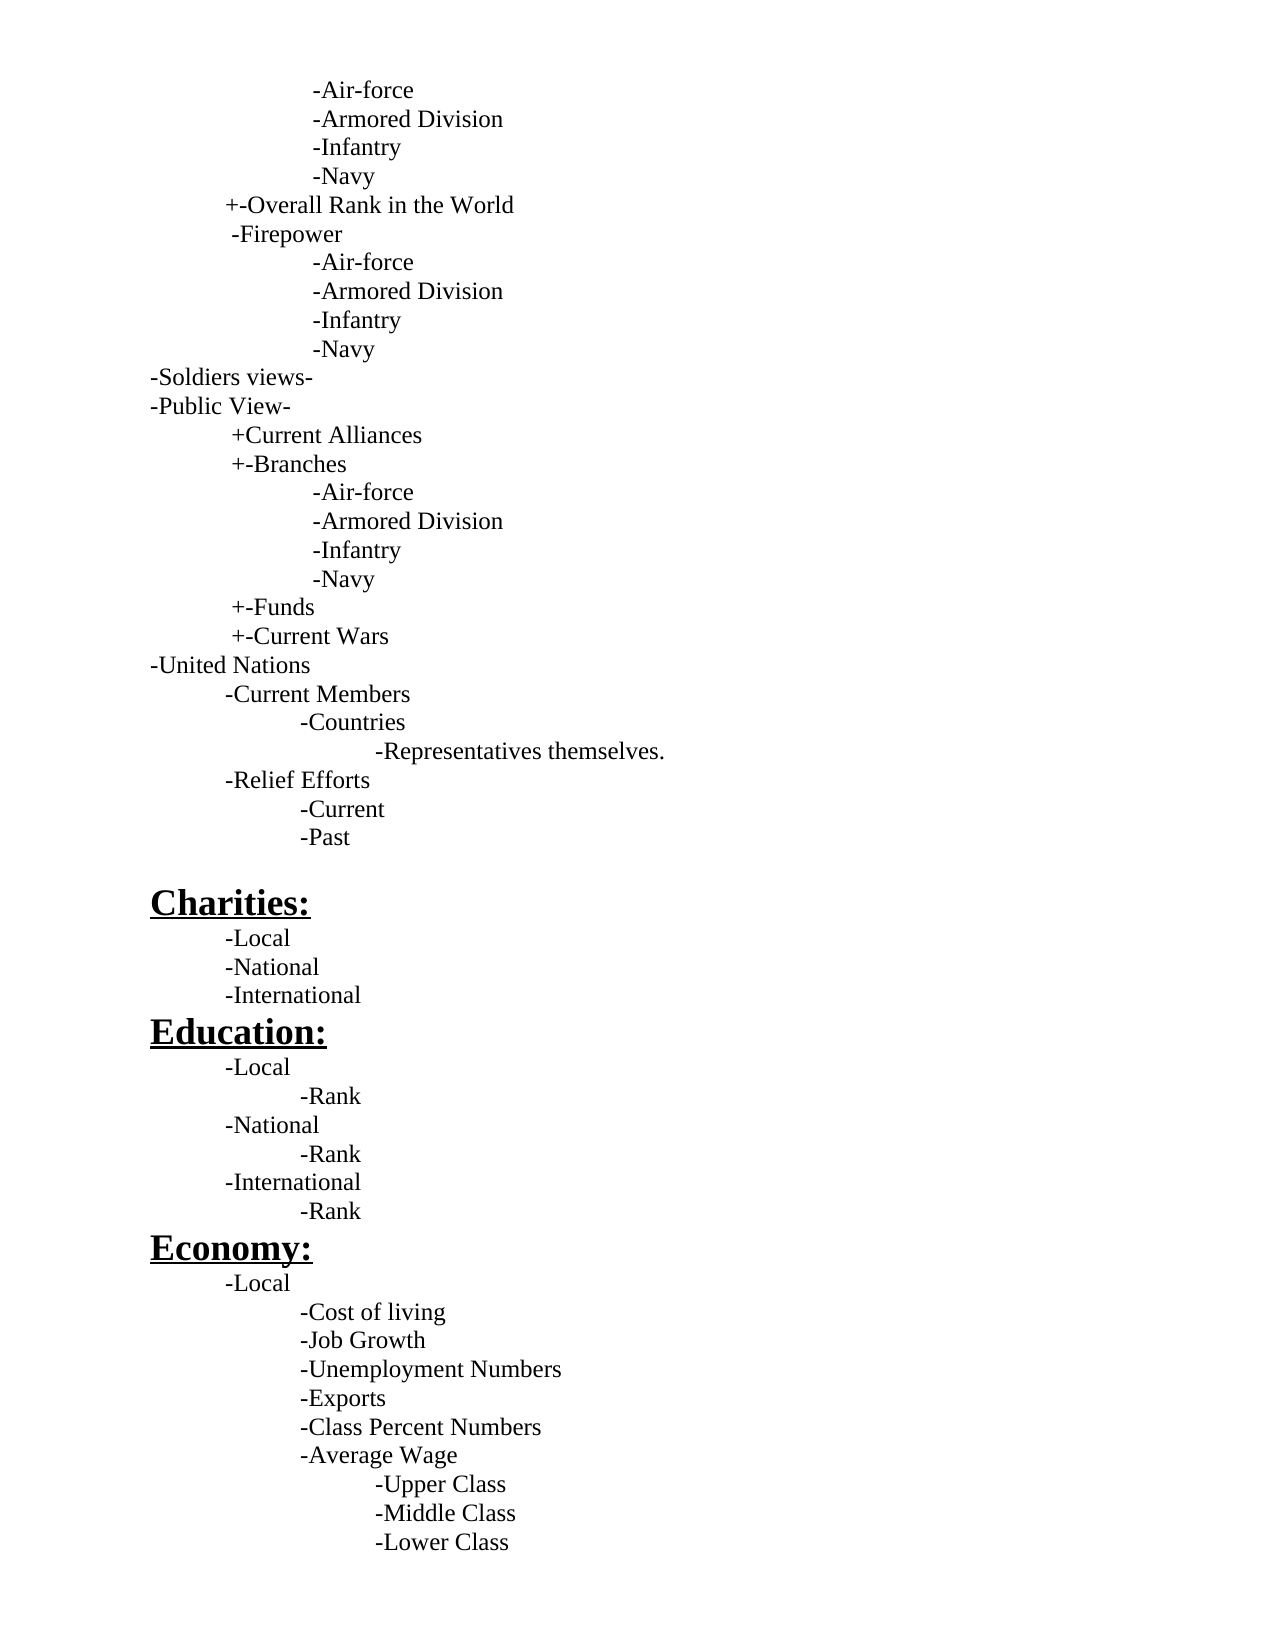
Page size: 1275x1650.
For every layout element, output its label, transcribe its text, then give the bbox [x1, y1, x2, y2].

text -National [150, 1110, 1125, 1139]
text -Infantry [150, 132, 1125, 161]
text Education: [150, 1009, 1125, 1052]
text -Rank [150, 1081, 1125, 1110]
text -Local [150, 923, 1125, 952]
text -Infantry [150, 535, 1125, 564]
text -Job Growth [150, 1326, 1125, 1354]
text -Lower Class [150, 1527, 1125, 1556]
text -Current Members [150, 679, 1125, 707]
text -Firepower [150, 219, 1125, 247]
text -Rank [150, 1139, 1125, 1167]
text Charities: [150, 880, 1125, 923]
text -Armored Division [150, 276, 1125, 305]
text +-Overall Rank in the World [150, 190, 1125, 219]
text -Local [150, 1052, 1125, 1081]
text -Air-force [150, 477, 1125, 506]
text -Air-force [150, 75, 1125, 104]
text -Cost of living [150, 1297, 1125, 1326]
text -Soldiers views- [150, 362, 1125, 391]
text -Unemployment Numbers [150, 1354, 1125, 1383]
text -Armored Division [150, 104, 1125, 132]
text -Local [150, 1268, 1125, 1297]
text +Current Alliances [150, 420, 1125, 449]
text -International [150, 981, 1125, 1009]
text -International [150, 1167, 1125, 1196]
text -Infantry [150, 305, 1125, 334]
text -Public View- [150, 391, 1125, 420]
text -Navy [150, 334, 1125, 362]
text -Air-force [150, 247, 1125, 276]
text Economy: [150, 1225, 1125, 1268]
text -Past [150, 822, 1125, 851]
text -Class Percent Numbers [150, 1412, 1125, 1441]
text -Current [150, 794, 1125, 822]
text -Navy [150, 161, 1125, 190]
text -Navy [150, 564, 1125, 592]
text -Average Wage [150, 1441, 1125, 1469]
text -United Nations [150, 650, 1125, 679]
text -Rank [150, 1196, 1125, 1225]
text -Countries [150, 707, 1125, 736]
text -Exports [150, 1383, 1125, 1412]
text -Relief Efforts [150, 765, 1125, 794]
text -Representatives themselves. [150, 736, 1125, 765]
text -Upper Class [150, 1469, 1125, 1498]
text -National [150, 952, 1125, 981]
text +-Funds [150, 592, 1125, 621]
text +-Branches [150, 449, 1125, 477]
text +-Current Wars [150, 621, 1125, 650]
text -Armored Division [150, 506, 1125, 535]
text -Middle Class [150, 1498, 1125, 1527]
